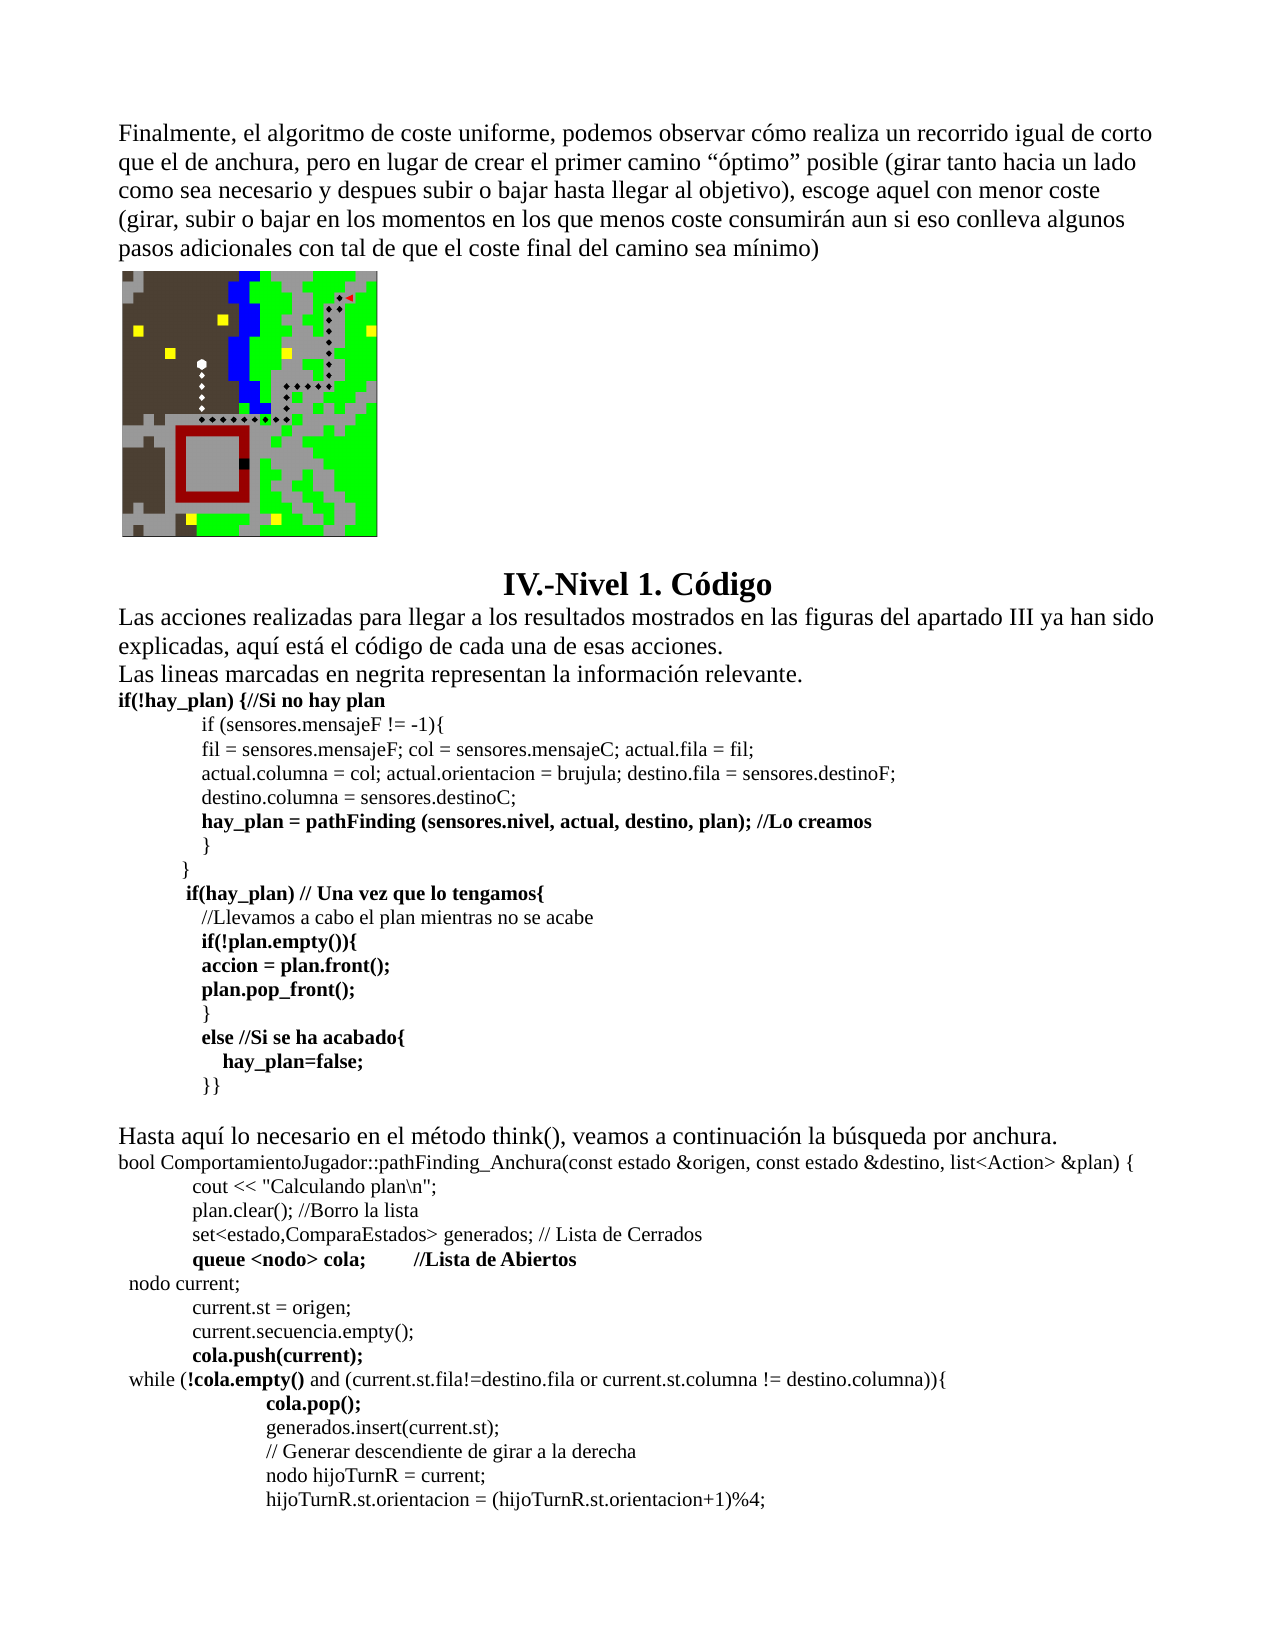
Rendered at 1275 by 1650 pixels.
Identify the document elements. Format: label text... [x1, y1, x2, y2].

picture [122, 271, 378, 537]
text //Llevamos a cabo el plan mientras no se acabe [118, 905, 1157, 929]
text nodo hijoTurnR = current; [118, 1463, 1157, 1487]
text Finalmente, el algoritmo de coste uniforme, podemos observar cómo realiza un recorrido igual de corto que el de anchura, pero en lugar de crear el primer camino “óptimo” posible (girar tanto hacia un lado como sea necesario y despues subir o bajar hasta llegar al objetivo), escoge aquel con menor coste (girar, subir o bajar en los momentos en los que menos coste consumirán aun si eso conlleva algunos pasos adicionales con tal de que el coste final del camino sea mínimo) [118, 118, 1157, 262]
text Hasta aquí lo necesario en el método think(), veamos a continuación la búsqueda por anchura. [118, 1121, 1157, 1150]
text plan.pop_front(); [118, 977, 1157, 1001]
text bool ComportamientoJugador::pathFinding_Anchura(const estado &origen, const estado &destino, list<Action> &plan) { [118, 1150, 1157, 1174]
text } [118, 833, 1157, 857]
text queue <nodo> cola; //Lista de Abiertos [118, 1246, 1157, 1271]
text if (sensores.mensajeF != -1){ [118, 712, 1157, 736]
text hijoTurnR.st.orientacion = (hijoTurnR.st.orientacion+1)%4; [118, 1487, 1157, 1511]
text cola.push(current); [118, 1343, 1157, 1367]
text // Generar descendiente de girar a la derecha [118, 1439, 1157, 1463]
text cout << "Calculando plan\n"; [118, 1174, 1157, 1198]
text } [118, 1001, 1157, 1025]
text hay_plan=false; [118, 1049, 1157, 1073]
text hay_plan = pathFinding (sensores.nivel, actual, destino, plan); //Lo creamos [118, 809, 1157, 833]
text destino.columna = sensores.destinoC; [118, 784, 1157, 809]
text actual.columna = col; actual.orientacion = brujula; destino.fila = sensores.destinoF; [118, 761, 1157, 784]
text if(!plan.empty()){ [118, 929, 1157, 953]
text plan.clear(); //Borro la lista [118, 1198, 1157, 1222]
text generados.insert(current.st); [118, 1415, 1157, 1439]
text IV.-Nivel 1. Código [118, 564, 1157, 602]
text while (!cola.empty() and (current.st.fila!=destino.fila or current.st.columna != destino.columna)){ [118, 1367, 1157, 1391]
text } [118, 857, 1157, 881]
text cola.pop(); [118, 1391, 1157, 1415]
text nodo current; [118, 1271, 1157, 1294]
text current.st = origen; [118, 1294, 1157, 1319]
text else //Si se ha acabado{ [118, 1025, 1157, 1049]
text Las acciones realizadas para llegar a los resultados mostrados en las figuras del apartado III ya han sido explicadas, aquí está el código de cada una de esas acciones. [118, 602, 1157, 659]
text current.secuencia.empty(); [118, 1319, 1157, 1343]
text set<estado,ComparaEstados> generados; // Lista de Cerrados [118, 1222, 1157, 1246]
text fil = sensores.mensajeF; col = sensores.mensajeC; actual.fila = fil; [118, 736, 1157, 761]
text Las lineas marcadas en negrita representan la información relevante. [118, 659, 1157, 688]
text }} [118, 1073, 1157, 1097]
text accion = plan.front(); [118, 953, 1157, 977]
text if(hay_plan) // Una vez que lo tengamos{ [118, 881, 1157, 905]
text if(!hay_plan) {//Si no hay plan [118, 688, 1157, 712]
